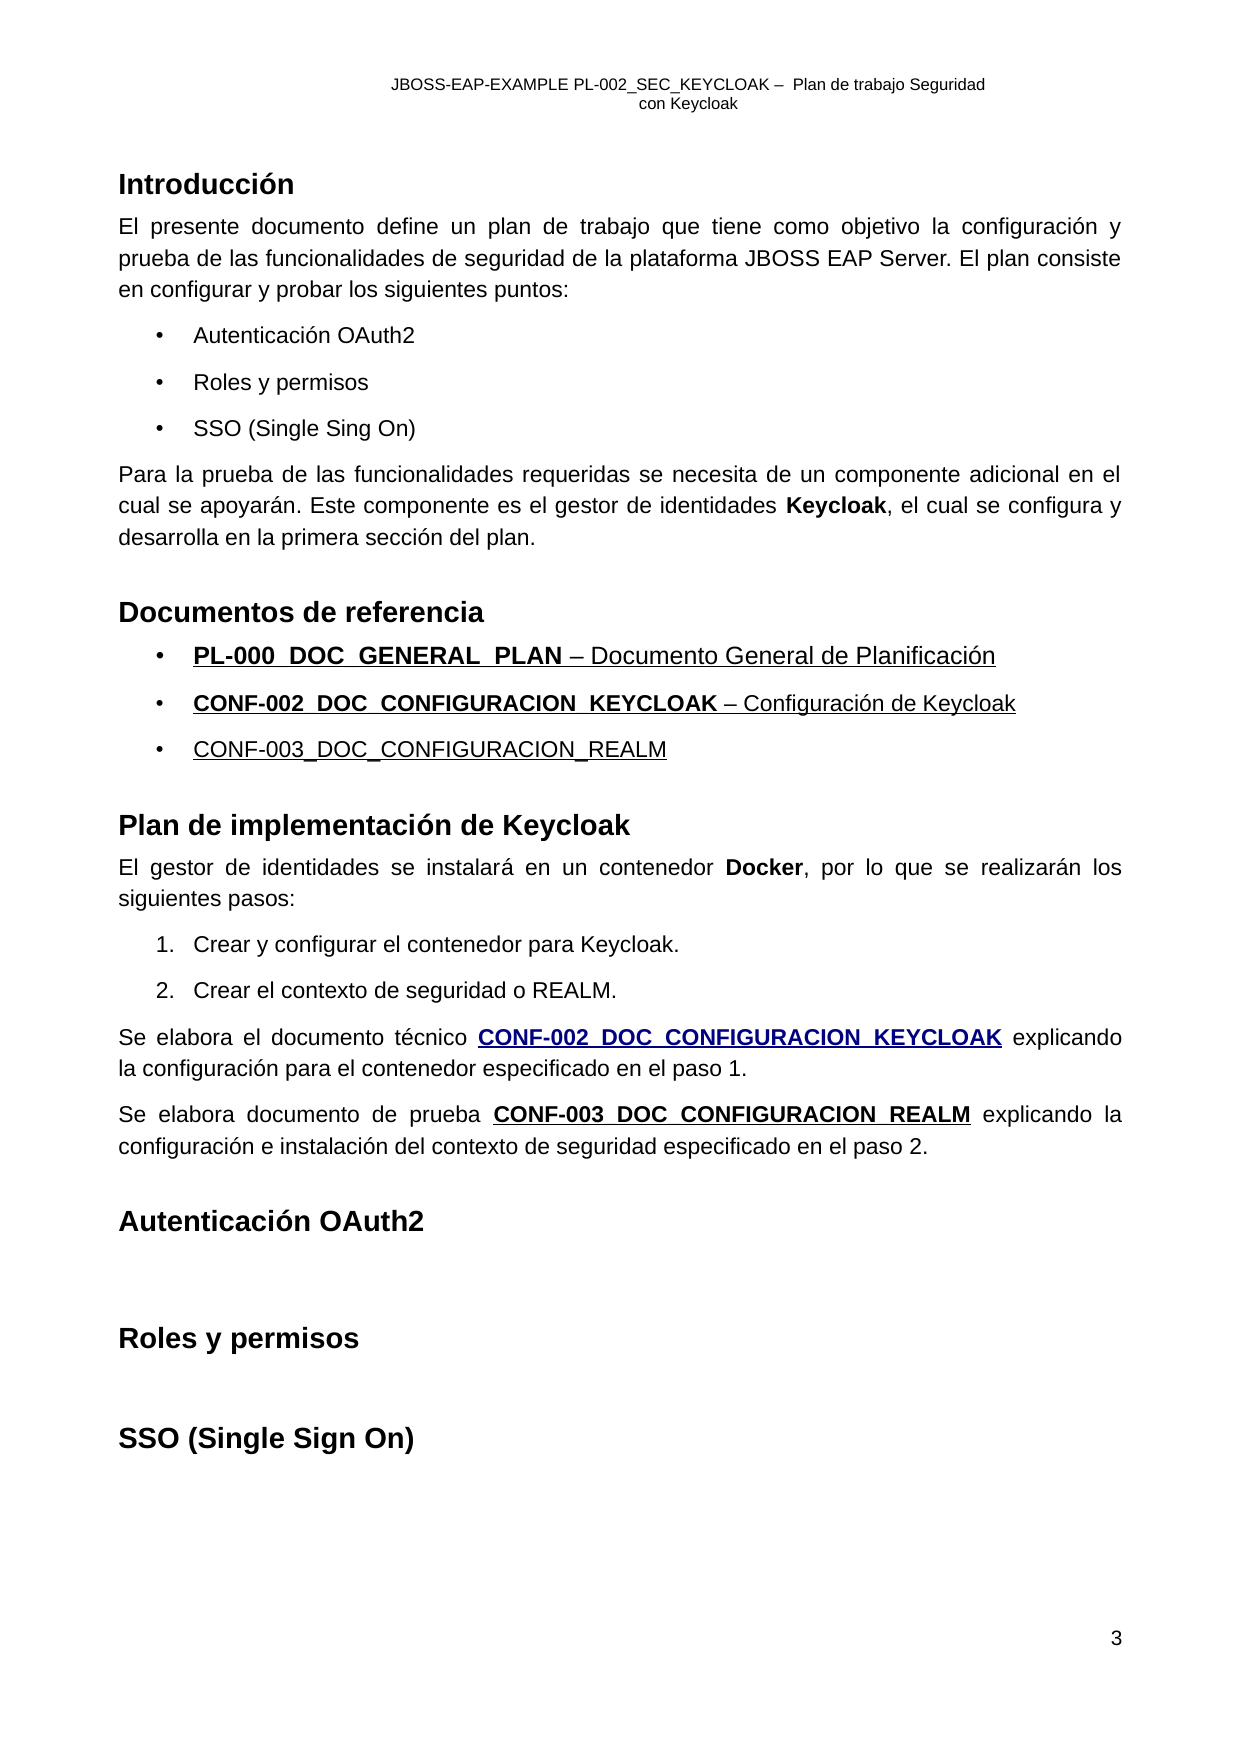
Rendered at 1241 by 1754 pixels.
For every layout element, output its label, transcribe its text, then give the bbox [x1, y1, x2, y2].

list Crear el contexto de seguridad o REALM. [156, 977, 1122, 1004]
list Roles y permisos [156, 368, 1122, 395]
subtitle Documentos de referencia [118, 595, 1122, 629]
text El gestor de identidades se instalará en un contenedor Docker, por lo que se realizarán los siguientes pasos: [118, 854, 1122, 912]
subtitle Roles y permisos [118, 1321, 1122, 1355]
subtitle Introducción [118, 167, 1122, 201]
text Se elabora documento de prueba CONF-003_DOC_CONFIGURACION_REALM explicando la configuración e instalación del contexto de seguridad especificado en el paso 2. [118, 1101, 1122, 1159]
list PL-000_DOC_GENERAL_PLAN – Documento General de Planificación [156, 641, 1122, 670]
list SSO (Single Sing On) [156, 415, 1122, 441]
subtitle Autenticación OAuth2 [118, 1204, 1122, 1238]
text Se elabora el documento técnico CONF-002_DOC_CONFIGURACION_KEYCLOAK explicando la configuración para el contenedor especificado en el paso 1. [118, 1024, 1122, 1082]
list Crear y configurar el contenedor para Keycloak. [156, 931, 1122, 958]
text El presente documento define un plan de trabajo que tiene como objetivo la configuración y prueba de las funcionalidades de seguridad de la plataforma JBOSS EAP Server. El plan consiste en configurar y probar los siguientes puntos: [118, 213, 1122, 303]
list Autenticación OAuth2 [156, 322, 1122, 349]
subtitle Plan de implementación de Keycloak [118, 808, 1122, 841]
list CONF-003_DOC_CONFIGURACION_REALM [156, 736, 1122, 763]
subtitle SSO (Single Sign On) [118, 1421, 1122, 1454]
list CONF-002_DOC_CONFIGURACION_KEYCLOAK – Configuración de Keycloak [156, 690, 1122, 717]
text Para la prueba de las funcionalidades requeridas se necesita de un componente adicional en el cual se apoyarán. Este componente es el gestor de identidades Keycloak, el cual se configura y desarrolla en la primera sección del plan. [118, 461, 1122, 550]
